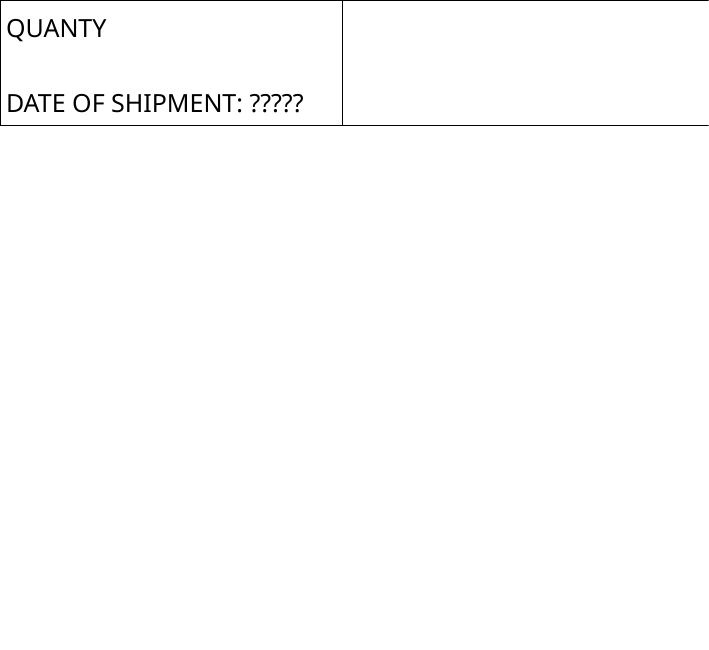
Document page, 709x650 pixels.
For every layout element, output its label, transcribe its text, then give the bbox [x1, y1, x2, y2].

table_cell [343, 1, 709, 125]
table_cell QUANTY <load(record,'q_x_pack')> DATE OF SHIPMENT: ????? [1, 1, 342, 125]
